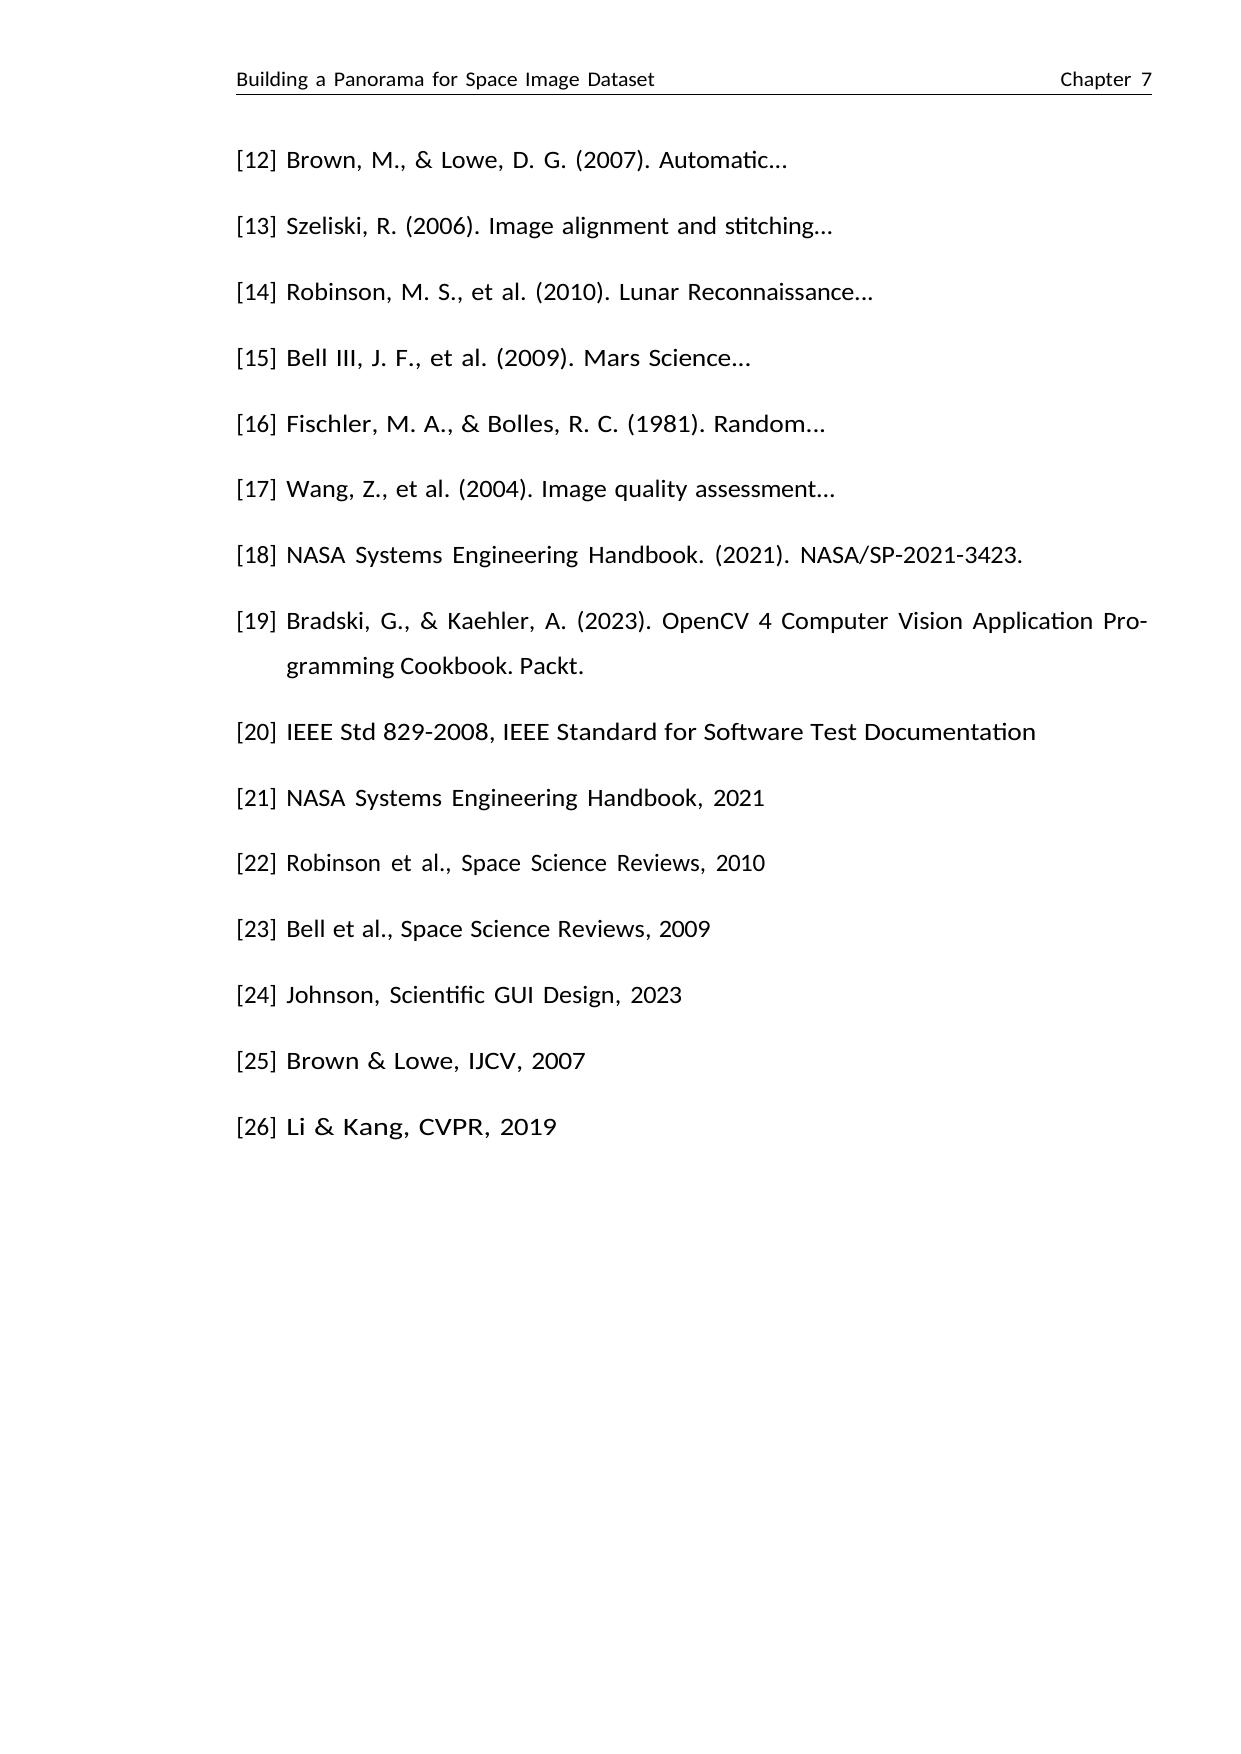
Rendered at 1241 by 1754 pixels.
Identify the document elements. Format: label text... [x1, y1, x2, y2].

list Johnson, Scientific GUI Design, 2023 [236, 979, 1181, 1010]
list Bell et al., Space Science Reviews, 2009 [236, 913, 1181, 944]
list Robinson, M. S., et al. (2010). Lunar Reconnaissance... [236, 276, 1181, 306]
list NASA Systems Engineering Handbook, 2021 [236, 782, 1181, 812]
list Wang, Z., et al. (2004). Image quality assessment... [236, 474, 1181, 504]
list Bradski, G., & Kaehler, A. (2023). OpenCV 4 Computer Vision Application Pro- gramming Cookbook. Packt. [236, 605, 1152, 681]
list NASA Systems Engineering Handbook. (2021). NASA/SP-2021-3423. [236, 539, 1181, 570]
list Robinson et al., Space Science Reviews, 2010 [236, 848, 1181, 878]
text Building a Panorama for Space Image Dataset Chapter 7 [236, 67, 1181, 92]
list Fischler, M. A., & Bolles, R. C. (1981). Random... [236, 408, 1181, 438]
list Li & Kang, CVPR, 2019 [236, 1111, 1181, 1142]
list Brown, M., & Lowe, D. G. (2007). Automatic... [236, 144, 1181, 174]
list Bell III, J. F., et al. (2009). Mars Science... [236, 342, 1181, 372]
list IEEE Std 829-2008, IEEE Standard for Software Test Documentation [236, 716, 1181, 746]
list Szeliski, R. (2006). Image alignment and stitching... [236, 210, 1181, 241]
list Brown & Lowe, IJCV, 2007 [236, 1045, 1181, 1076]
